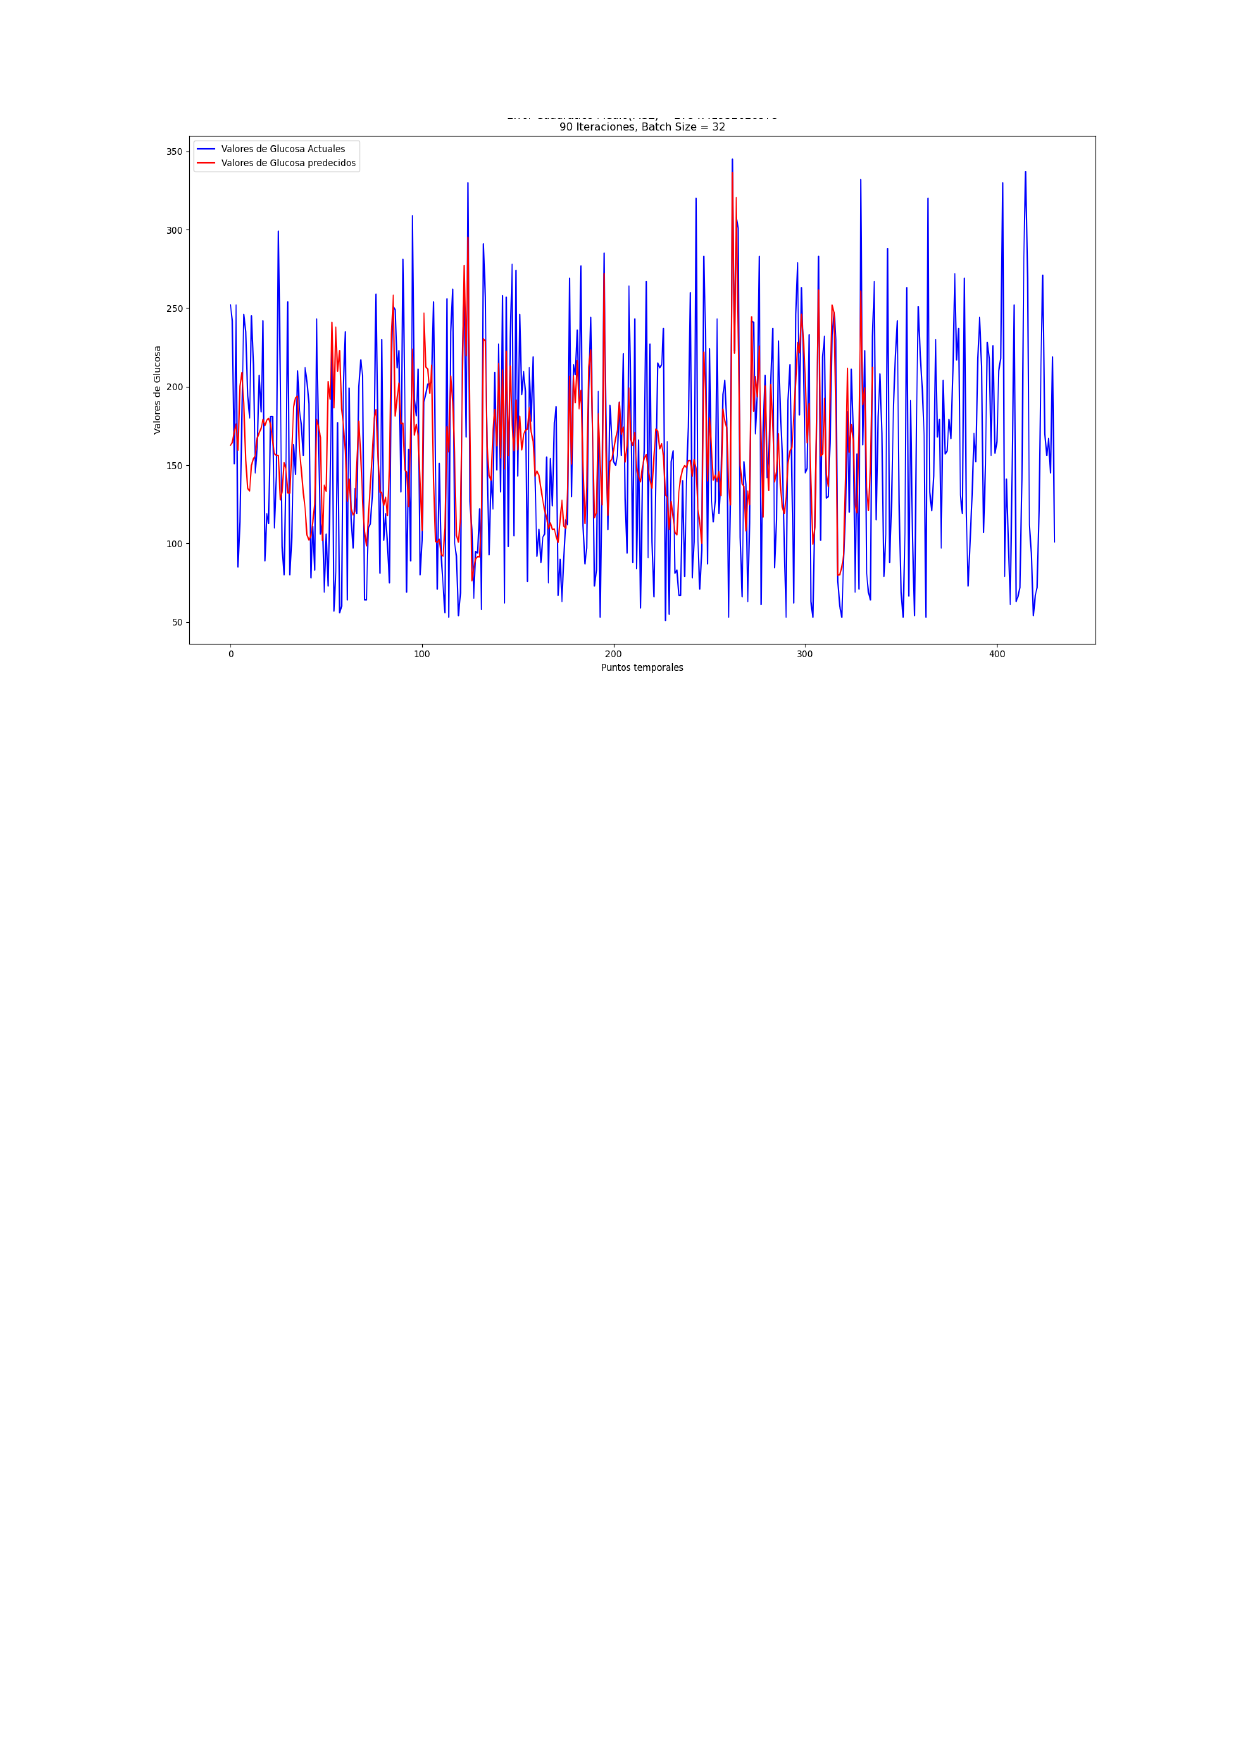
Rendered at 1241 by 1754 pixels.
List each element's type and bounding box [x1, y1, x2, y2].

picture [118, 118, 1123, 694]
